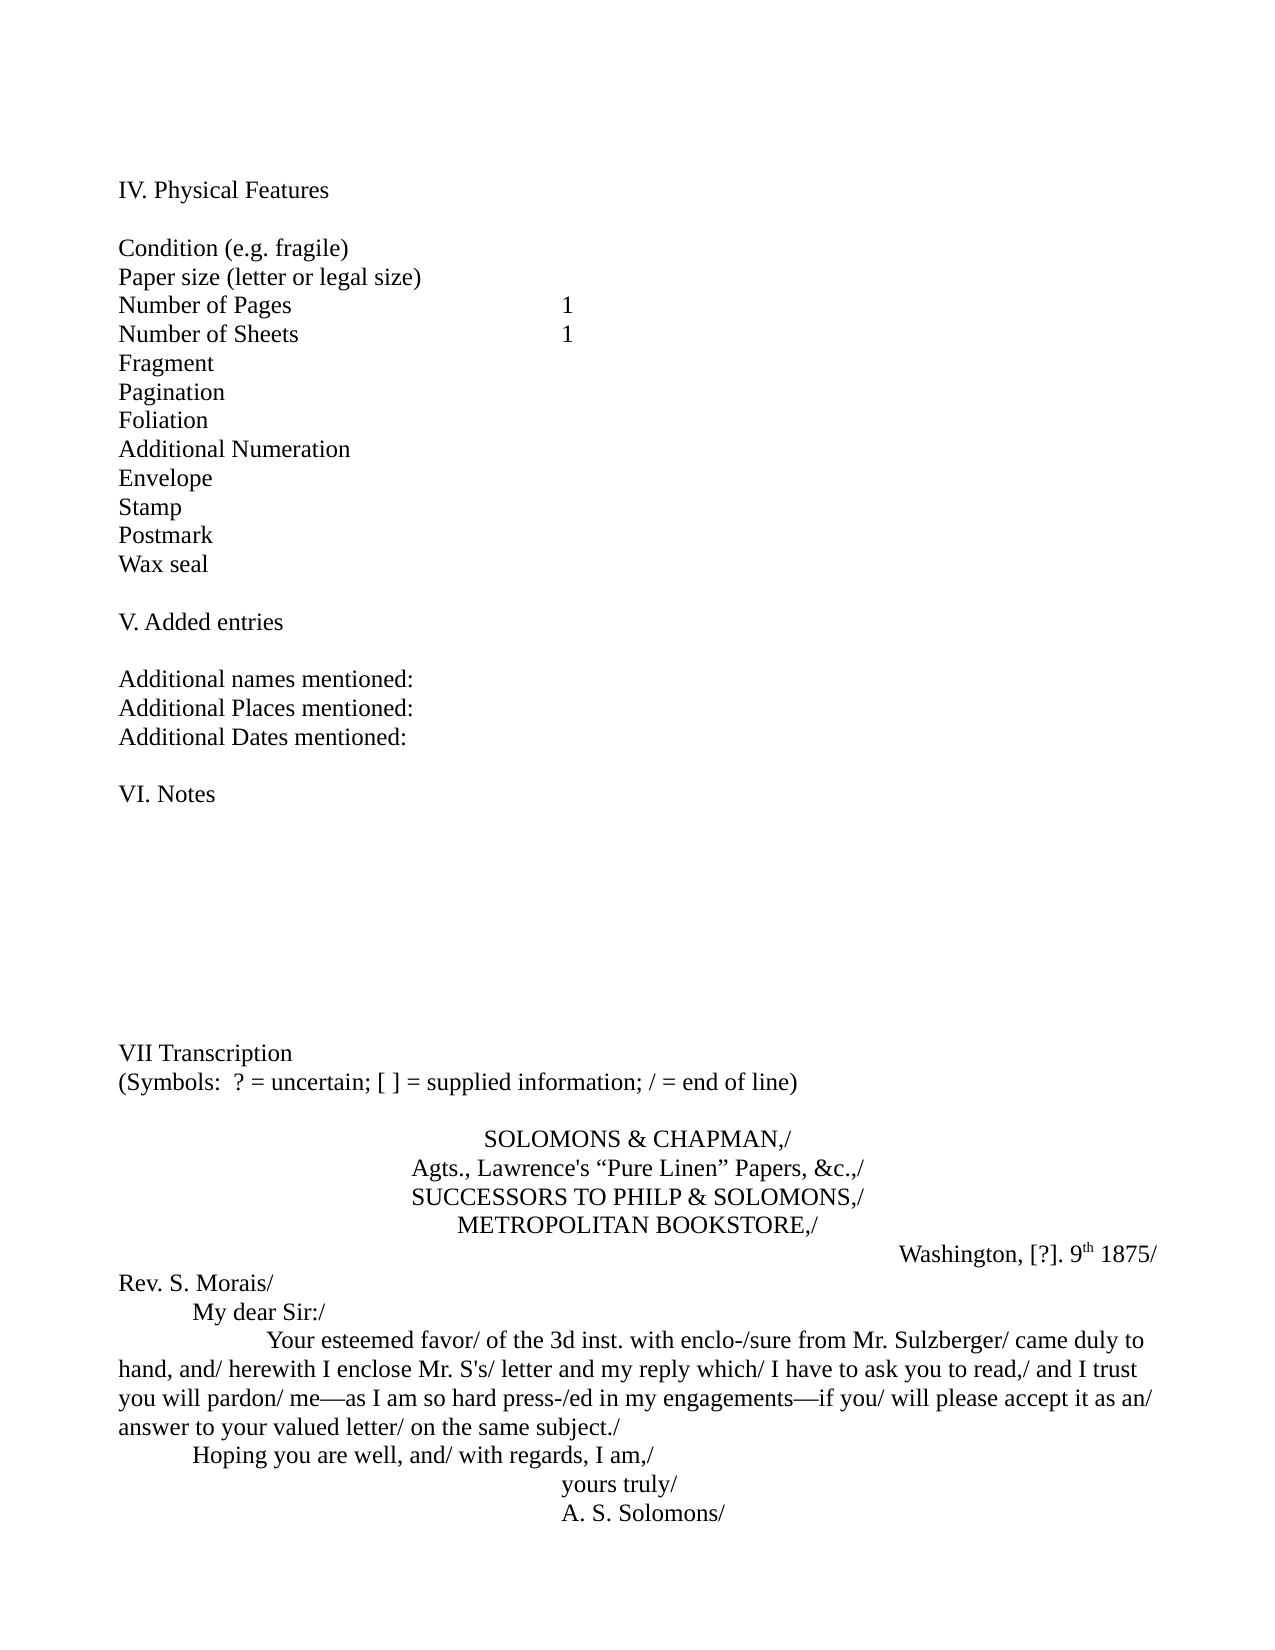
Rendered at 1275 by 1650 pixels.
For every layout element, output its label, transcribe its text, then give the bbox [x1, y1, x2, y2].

text Stamp [118, 492, 1157, 521]
text Condition (e.g. fragile) [118, 233, 1157, 262]
text Wax seal [118, 549, 1157, 578]
text Fragment [118, 348, 1157, 377]
text Hoping you are well, and/ with regards, I am,/ [118, 1441, 1157, 1469]
text V. Added entries [118, 607, 1157, 636]
text SOLOMONS & CHAPMAN,/ [118, 1124, 1157, 1153]
text Pagination [118, 377, 1157, 406]
text Foliation [118, 406, 1157, 434]
text METROPOLITAN BOOKSTORE,/ [118, 1211, 1157, 1239]
text Additional Dates mentioned: [118, 722, 1157, 751]
text A. S. Solomons/ [118, 1498, 1157, 1527]
text Rev. S. Morais/ [118, 1268, 1157, 1297]
text Your esteemed favor/ of the 3d inst. with enclo-/sure from Mr. Sulzberger/ came duly to hand, and/ herewith I enclose Mr. S's/ letter and my reply which/ I have to ask you to read,/ and I trust you will pardon/ me—as I am so hard press-/ed in my engagements—if you/ will please accept it as an/ answer to your valued letter/ on the same subject./ [118, 1326, 1157, 1441]
text Additional Numeration [118, 434, 1157, 463]
text (Symbols: ? = uncertain; [ ] = supplied information; / = end of line) [118, 1067, 1157, 1096]
text VI. Notes [118, 779, 1157, 808]
text Envelope [118, 463, 1157, 492]
text Postma rk [118, 521, 1157, 549]
text Additional Places mentioned: [118, 693, 1157, 722]
text Number of Pages 1 [118, 291, 1157, 319]
text Washington, [?]. 9th 1875/ [118, 1239, 1157, 1268]
text Additional names mentioned: [118, 664, 1157, 693]
text SUCCESSORS TO PHILP & SOLOMONS,/ [118, 1182, 1157, 1211]
text IV. Physical Features [118, 176, 1157, 204]
text My dear Sir:/ [118, 1297, 1157, 1326]
text VII Transcription [118, 1038, 1157, 1067]
text yours truly/ [118, 1469, 1157, 1498]
text Agts., Lawrence's “Pure Linen” Papers, &c.,/ [118, 1153, 1157, 1182]
text Paper size (letter or legal size) [118, 262, 1157, 291]
text Number of Sheets 1 [118, 319, 1157, 348]
